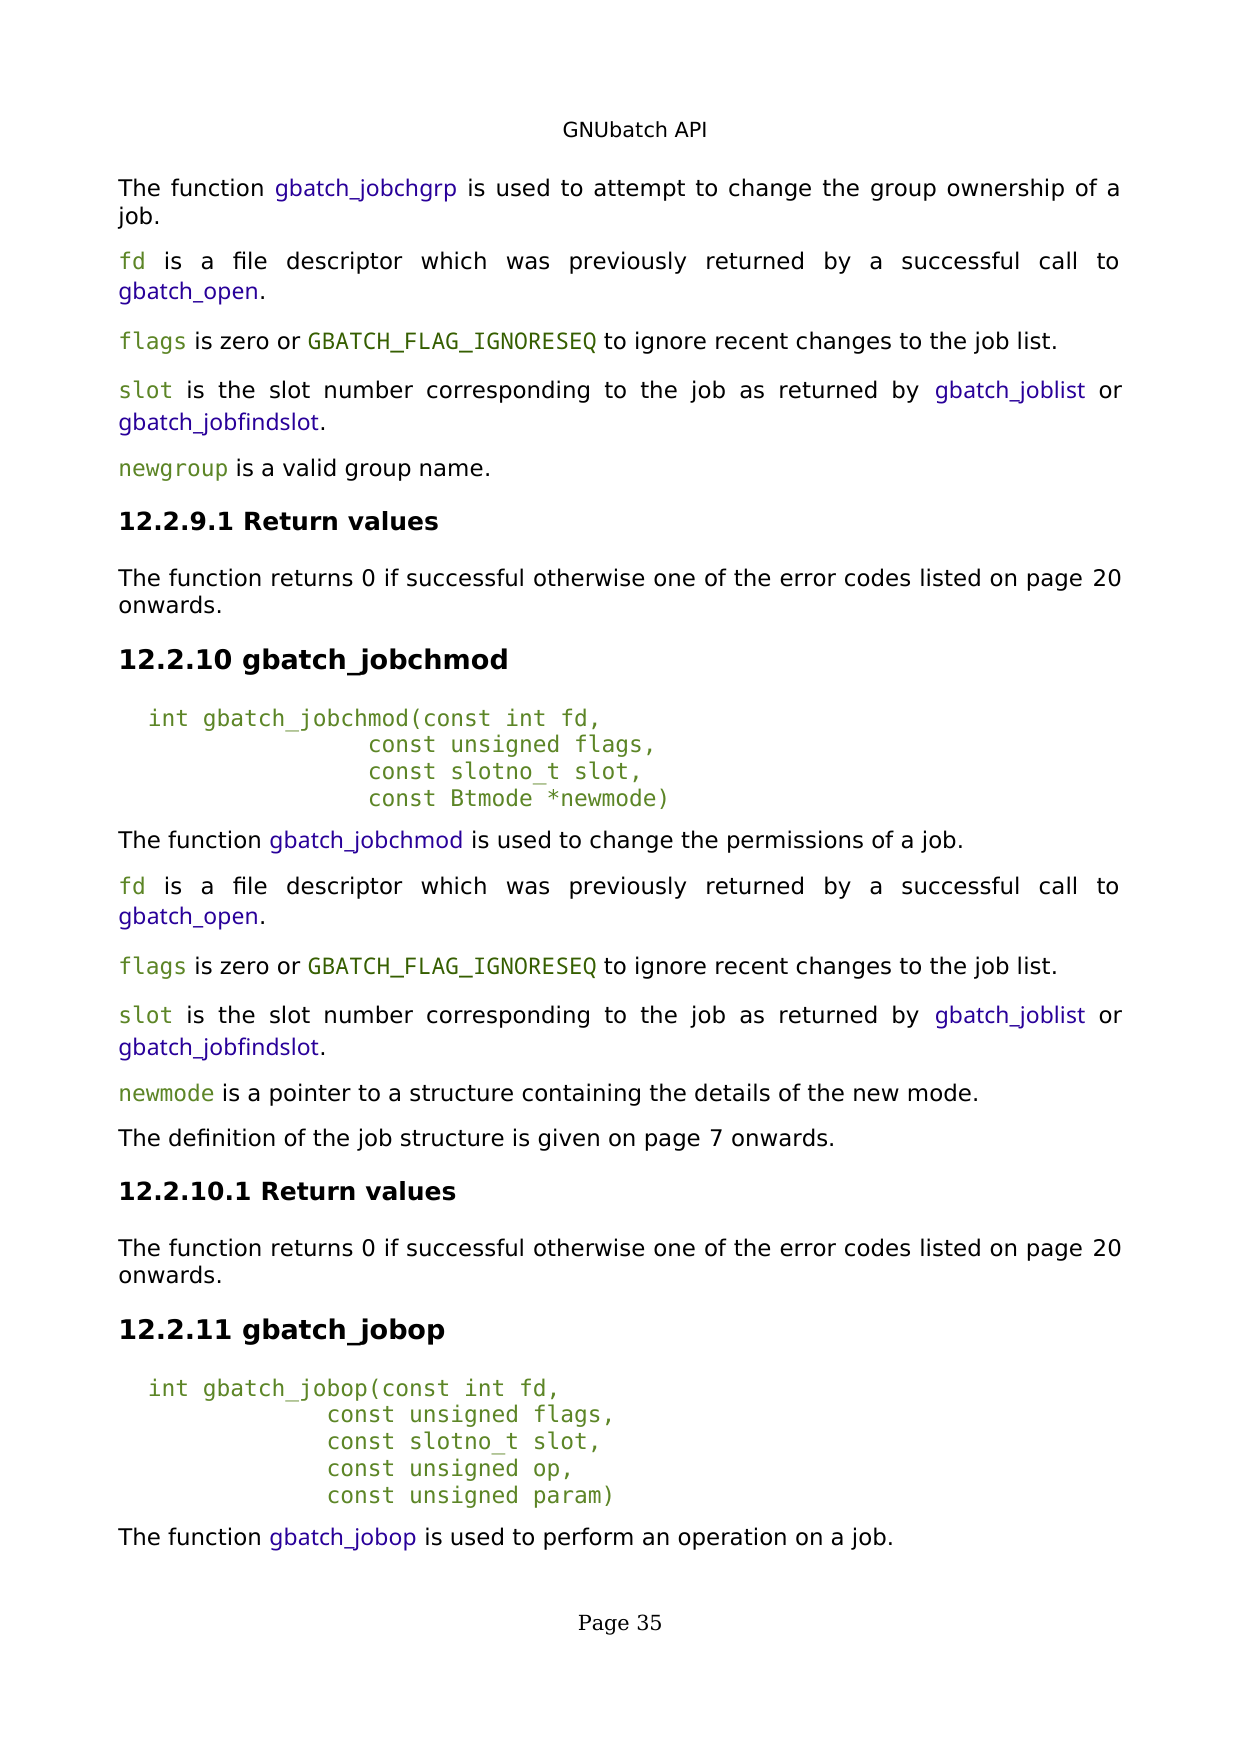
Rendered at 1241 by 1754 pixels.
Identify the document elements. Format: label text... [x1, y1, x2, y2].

subtitle Return values [118, 1177, 1122, 1206]
text fd is a file descriptor which was previously returned by a successful call to gbatch_open. [118, 248, 1122, 306]
text The function gbatch_jobchgrp is used to attempt to change the group ownership of a job. [118, 172, 1122, 230]
text newgroup is a valid group name. [118, 455, 1122, 482]
text const unsigned flags, [148, 1402, 1122, 1428]
text int gbatch_jobop(const int fd, [148, 1375, 1122, 1402]
text The function gbatch_jobchmod is used to change the permissions of a job. [118, 824, 1122, 855]
text The function gbatch_jobop is used to perform an operation on a job. [118, 1521, 1122, 1552]
text slot is the slot number corresponding to the job as returned by gbatch_joblist or gbatch_jobfindslot. [118, 374, 1122, 437]
text const slotno_t slot, [148, 758, 1122, 785]
text fd is a file descriptor which was previously returned by a successful call to gbatch_open. [118, 873, 1122, 931]
text The definition of the job structure is given on page 7 onwards. [118, 1125, 1122, 1152]
text const slotno_t slot, [148, 1428, 1122, 1455]
subtitle gbatch_jobchmod [118, 644, 1122, 675]
text const unsigned param) [148, 1482, 1122, 1509]
text slot is the slot number corresponding to the job as returned by gbatch_joblist or gbatch_jobfindslot. [118, 999, 1122, 1062]
text flags is zero or GBATCH_FLAG_IGNORESEQ to ignore recent changes to the job list. [118, 324, 1122, 356]
subtitle gbatch_jobop [118, 1314, 1122, 1345]
text newmode is a pointer to a structure containing the details of the new mode. [118, 1080, 1122, 1107]
text The function returns 0 if successful otherwise one of the error codes listed on page 20 onwards. [118, 566, 1122, 619]
subtitle Return values [118, 507, 1122, 536]
text const unsigned flags, [148, 732, 1122, 758]
text const unsigned op, [148, 1455, 1122, 1482]
text const Btmode *newmode) [148, 785, 1122, 812]
text flags is zero or GBATCH_FLAG_IGNORESEQ to ignore recent changes to the job list. [118, 949, 1122, 981]
text The function returns 0 if successful otherwise one of the error codes listed on page 20 onwards. [118, 1236, 1122, 1289]
text int gbatch_jobchmod(const int fd, [148, 705, 1122, 732]
